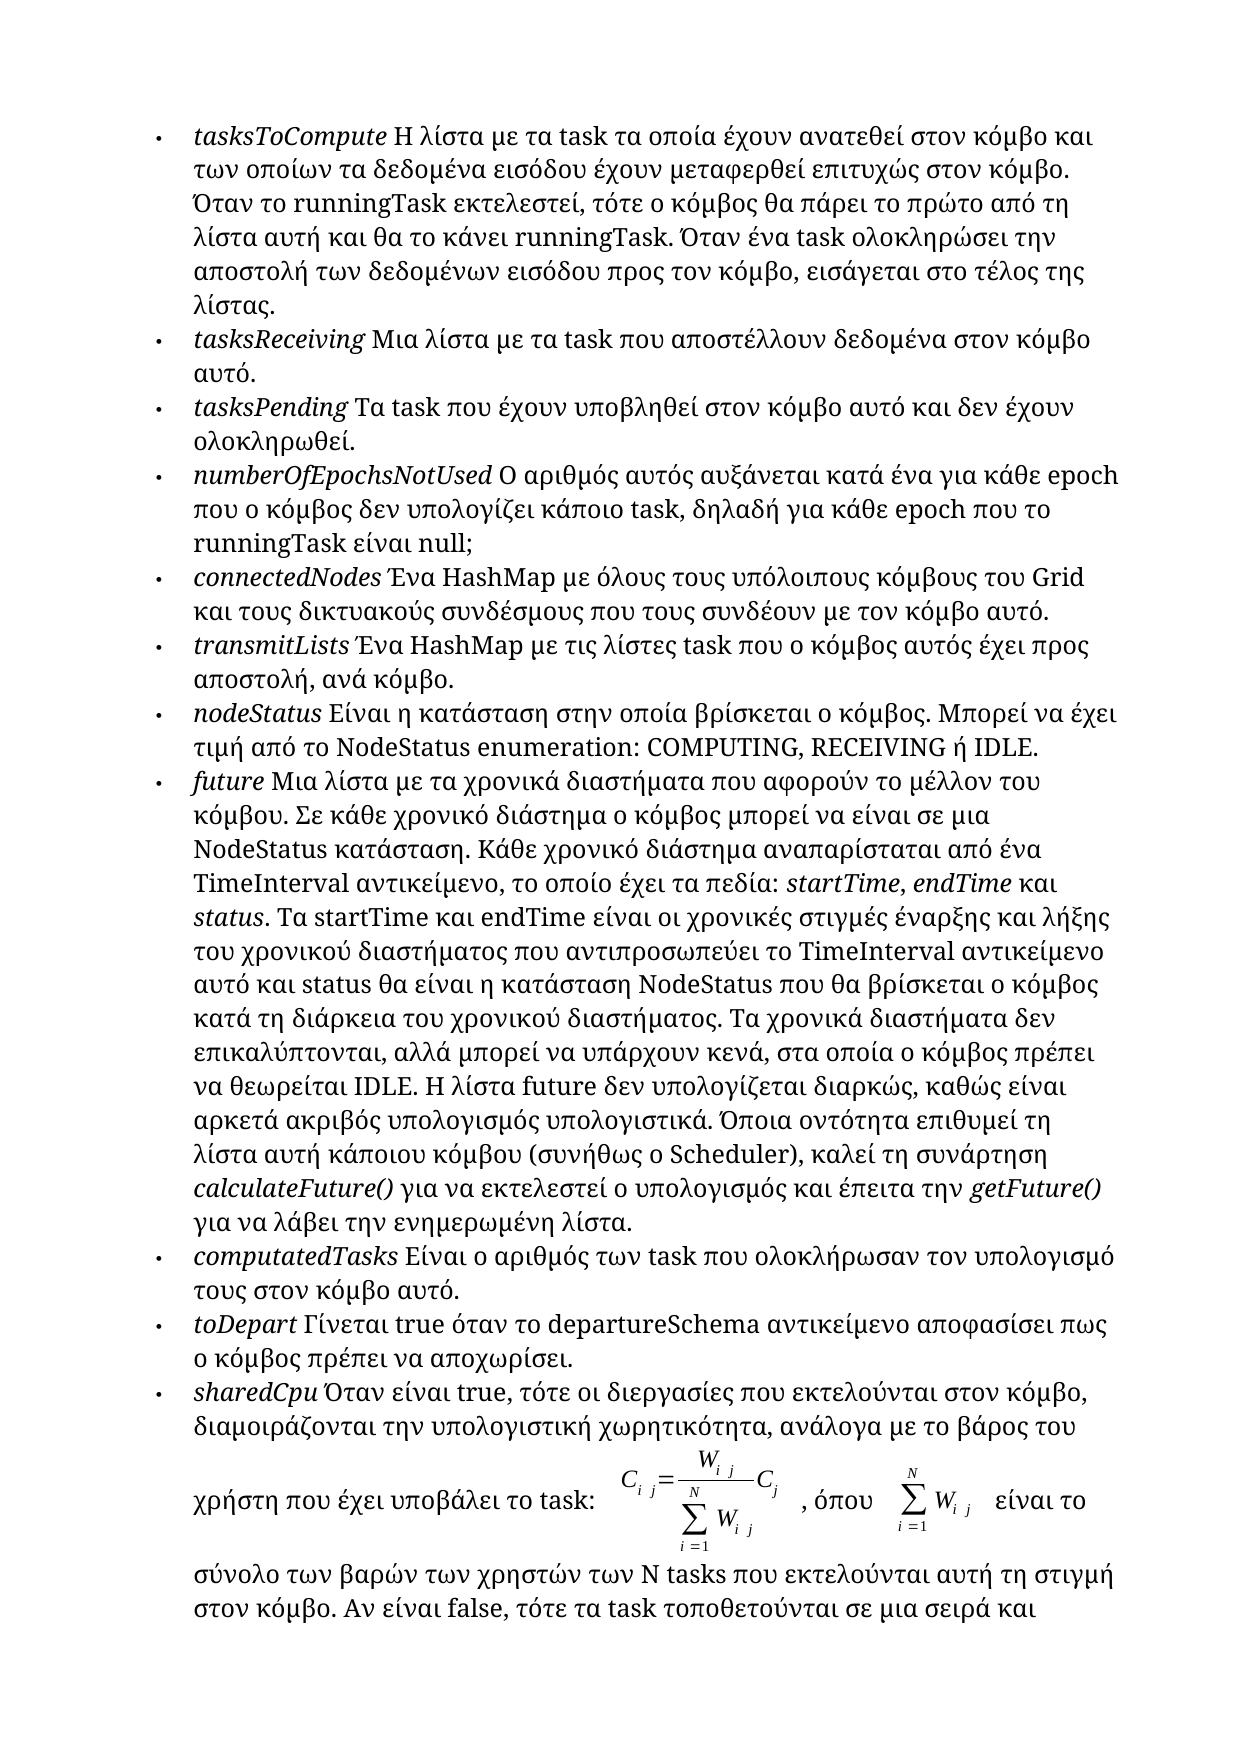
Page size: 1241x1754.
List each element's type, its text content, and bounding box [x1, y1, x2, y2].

list future Μια λίστα με τα χρονικά διαστήματα που αφορούν το μέλλον του κόμβου. Σε κάθε χρονικό διάστημα ο κόμβος μπορεί να είναι σε μια NodeStatus κατάσταση. Κάθε χρονικό διάστημα αναπαρίσταται από ένα TimeInterval αντικείμενο, το οποίο έχει τα πεδία: startTime, endTime και status. Τα startTime και endTime είναι οι χρονικές στιγμές έναρξης και λήξης του χρονικού διαστήματος που αντιπροσωπεύει το TimeInterval αντικείμενο αυτό και status θα είναι η κατάσταση NodeStatus που θα βρίσκεται ο κόμβος κατά τη διάρκεια του χρονικού διαστήματος. Τα χρονικά διαστήματα δεν επικαλύπτονται, αλλά μπορεί να υπάρχουν κενά, στα οποία ο κόμβος πρέπει να θεωρείται IDLE. Η λίστα future δεν υπολογίζεται διαρκώς, καθώς είναι αρκετά ακριβός υπολογισμός υπολογιστικά. Όποια οντότητα επιθυμεί τη λίστα αυτή κάποιου κόμβου (συνήθως ο Scheduler), καλεί τη συνάρτηση calculateFuture() για να εκτελεστεί ο υπολογισμός και έπειτα την getFuture() για να λάβει την ενημερωμένη λίστα. [156, 763, 1122, 1239]
list computatedTasks Είναι ο αριθμός των task που ολοκλήρωσαν τον υπολογισμό τους στον κόμβο αυτό. [156, 1239, 1122, 1307]
list numberOfEpochsNotUsed Ο αριθμός αυτός αυξάνεται κατά ένα για κάθε epoch που ο κόμβος δεν υπολογίζει κάποιο task, δηλαδή για κάθε epoch που το runningTask είναι null; [156, 458, 1122, 559]
list connectedNodes Ένα HashMap με όλους τους υπόλοιπους κόμβους του Grid και τους δικτυακούς συνδέσμους που τους συνδέουν με τον κόμβο αυτό. [156, 559, 1122, 627]
list tasksPending Τα task που έχουν υποβληθεί στον κόμβο αυτό και δεν έχουν ολοκληρωθεί. [156, 390, 1122, 458]
list transmitLists Ένα HashMap με τις λίστες task που ο κόμβος αυτός έχει προς αποστολή, ανά κόμβο. [156, 627, 1122, 695]
list sharedCpu Όταν είναι true, τότε οι διεργασίες που εκτελούνται στον κόμβο, διαμοιράζονται την υπολογιστική χωρητικότητα, ανάλογα με το βάρος του χρήστη που έχει υποβάλει το task: , όπου είναι το σύνολο των βαρών των χρηστών των N tasks που εκτελούνται αυτή τη στιγμή στον κόμβο. Αν είναι false, τότε τα task τοποθετούνται σε μια σειρά και εκτελούνται σειριακά, το ένα μετά το άλλο και το καθένα παίρνει το 100% της υπολογιστικής χωρητικότητας. [156, 1374, 1122, 1624]
list tasksToCompute Η λίστα με τα task τα οποία έχουν ανατεθεί στον κόμβο και των οποίων τα δεδομένα εισόδου έχουν μεταφερθεί επιτυχώς στον κόμβο. Όταν το runningTask εκτελεστεί, τότε ο κόμβος θα πάρει το πρώτο από τη λίστα αυτή και θα το κάνει runningTask. Όταν ένα task ολοκληρώσει την αποστολή των δεδομένων εισόδου προς τον κόμβο, εισάγεται στο τέλος της λίστας. [156, 118, 1122, 322]
list tasksReceiving Μια λίστα με τα task που αποστέλλουν δεδομένα στον κόμβο αυτό. [156, 322, 1122, 390]
list toDepart Γίνεται true όταν το departureSchema αντικείμενο αποφασίσει πως ο κόμβος πρέπει να αποχωρίσει. [156, 1307, 1122, 1374]
list nodeStatus Είναι η κατάσταση στην οποία βρίσκεται ο κόμβος. Μπορεί να έχει τιμή από το NodeStatus enumeration: COMPUTING, RECEIVING ή IDLE. [156, 695, 1122, 763]
